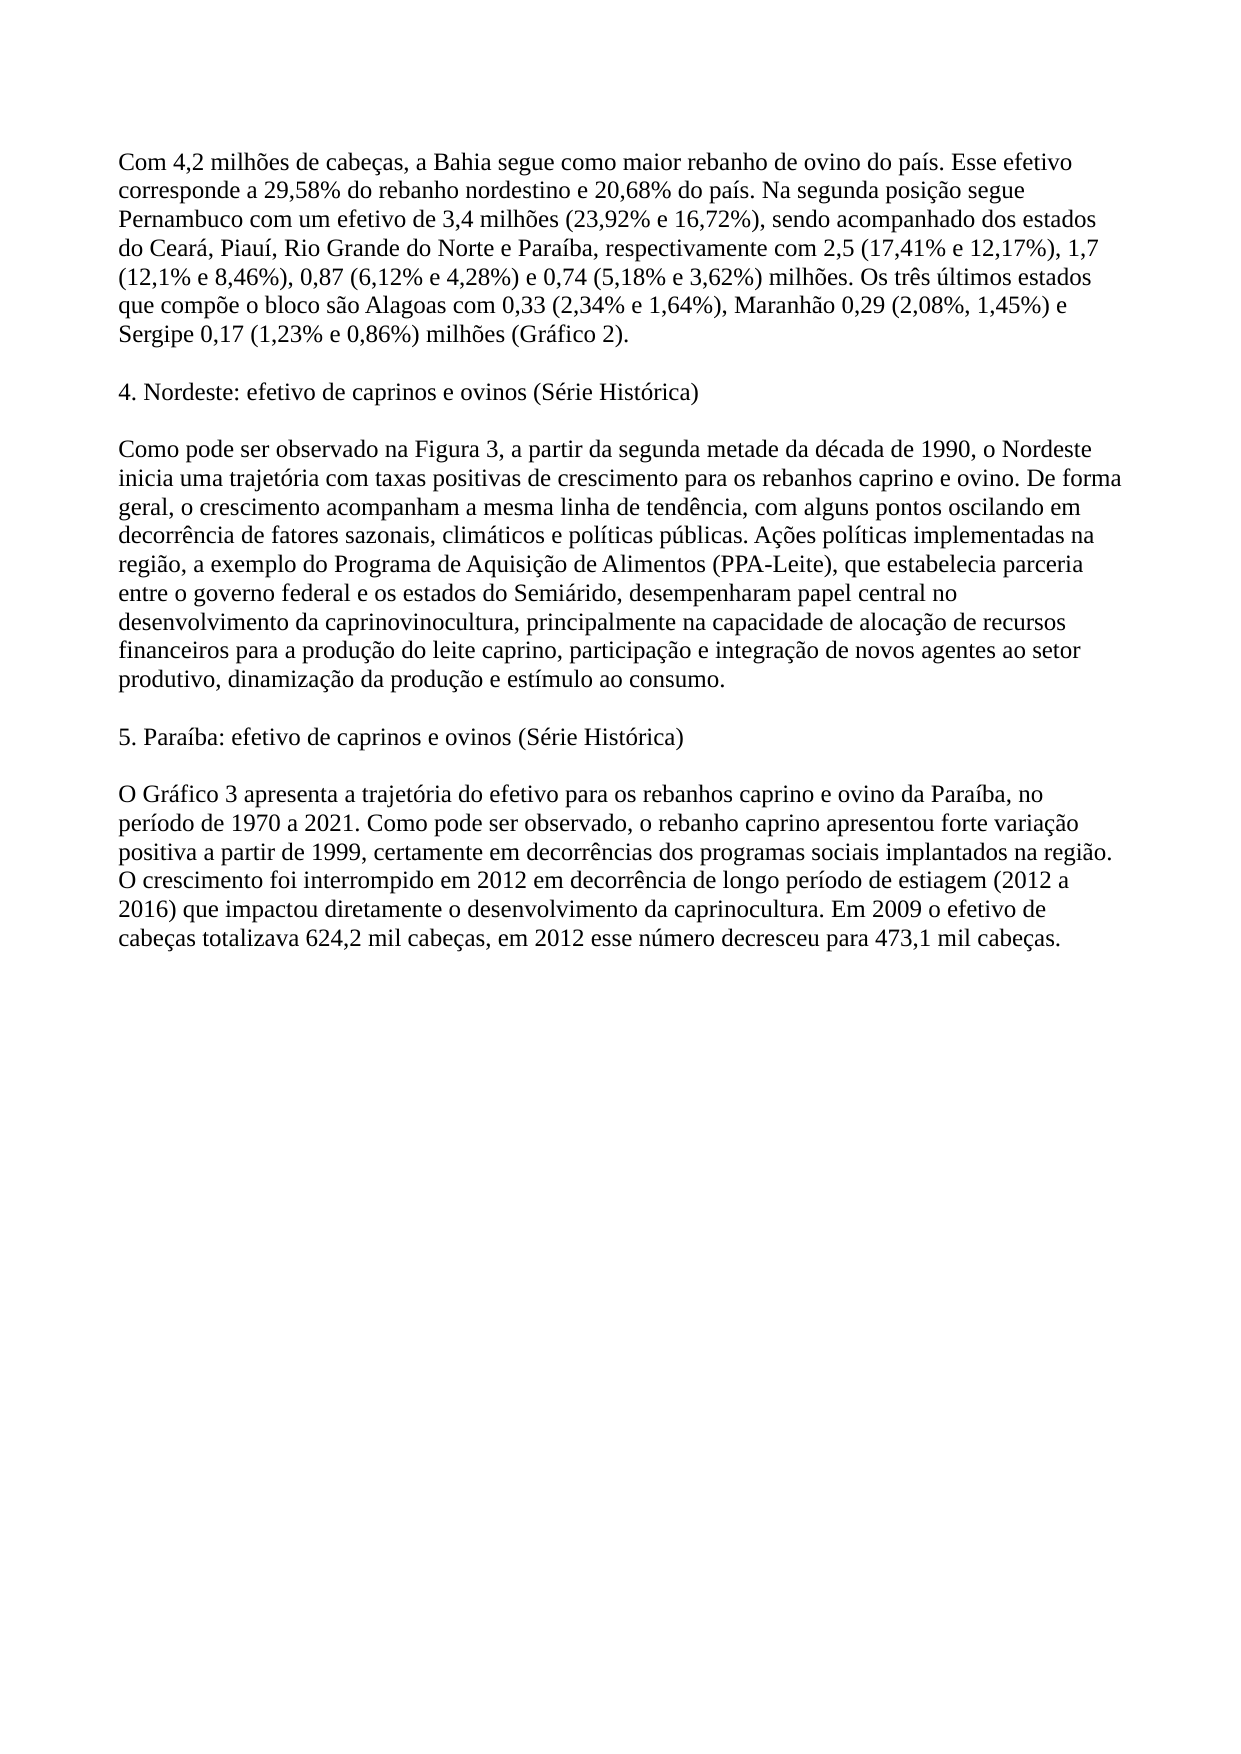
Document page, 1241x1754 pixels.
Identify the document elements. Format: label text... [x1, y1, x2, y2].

text 4. Nordeste: efetivo de caprinos e ovinos (Série Histórica) [118, 377, 1122, 406]
text Como pode ser observado na Figura 3, a partir da segunda metade da década de 1990, o Nordeste inicia uma trajetória com taxas positivas de crescimento para os rebanhos caprino e ovino. De forma geral, o crescimento acompanham a mesma linha de tendência, com alguns pontos oscilando em decorrência de fatores sazonais, climáticos e políticas públicas. Ações políticas implementadas na região, a exemplo do Programa de Aquisição de Alimentos (PPA-Leite), que estabelecia parceria entre o governo federal e os estados do Semiárido, desempenharam papel central no desenvolvimento da caprinovinocultura, principalmente na capacidade de alocação de recursos financeiros para a produção do leite caprino, participação e integração de novos agentes ao setor produtivo, dinamização da produção e estímulo ao consumo. [118, 434, 1122, 693]
text O Gráfico 3 apresenta a trajetória do efetivo para os rebanhos caprino e ovino da Paraíba, no período de 1970 a 2021. Como pode ser observado, o rebanho caprino apresentou forte variação positiva a partir de 1999, certamente em decorrências dos programas sociais implantados na região. O crescimento foi interrompido em 2012 em decorrência de longo período de estiagem (2012 a 2016) que impactou diretamente o desenvolvimento da caprinocultura. Em 2009 o efetivo de cabeças totalizava 624,2 mil cabeças, em 2012 esse número decresceu para 473,1 mil cabeças. [118, 779, 1122, 952]
text Com 4,2 milhões de cabeças, a Bahia segue como maior rebanho de ovino do país. Esse efetivo corresponde a 29,58% do rebanho nordestino e 20,68% do país. Na segunda posição segue Pernambuco com um efetivo de 3,4 milhões (23,92% e 16,72%), sendo acompanhado dos estados do Ceará, Piauí, Rio Grande do Norte e Paraíba, respectivamente com 2,5 (17,41% e 12,17%), 1,7 (12,1% e 8,46%), 0,87 (6,12% e 4,28%) e 0,74 (5,18% e 3,62%) milhões. Os três últimos estados que compõe o bloco são Alagoas com 0,33 (2,34% e 1,64%), Maranhão 0,29 (2,08%, 1,45%) e Sergipe 0,17 (1,23% e 0,86%) milhões (Gráfico 2). [118, 147, 1122, 348]
text 5. Paraíba: efetivo de caprinos e ovinos (Série Histórica) [118, 722, 1122, 751]
